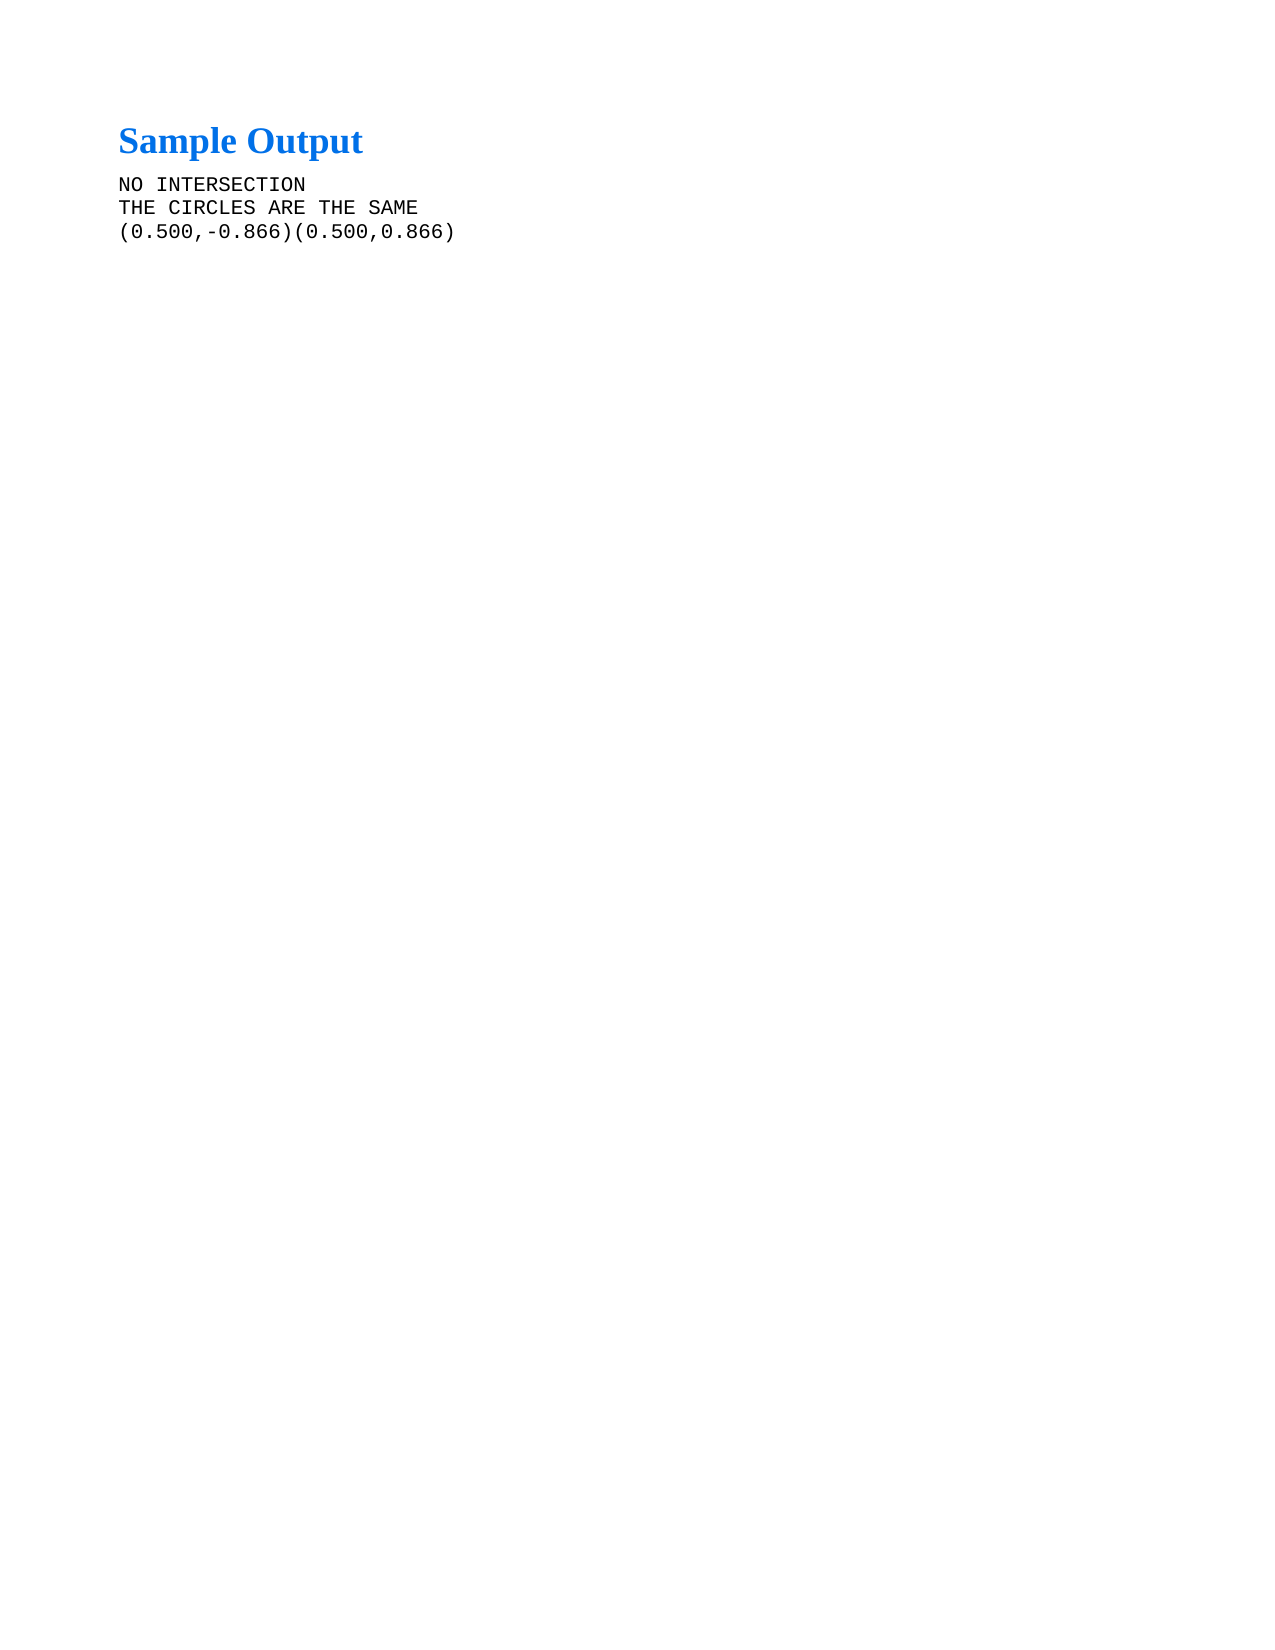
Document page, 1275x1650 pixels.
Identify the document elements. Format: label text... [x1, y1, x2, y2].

text THE CIRCLES ARE THE SAME [118, 197, 1157, 221]
text (0.500,-0.866)(0.500,0.866) [118, 221, 1157, 245]
text NO INTERSECTION [118, 174, 1157, 197]
subtitle Sample Output [118, 118, 1157, 161]
